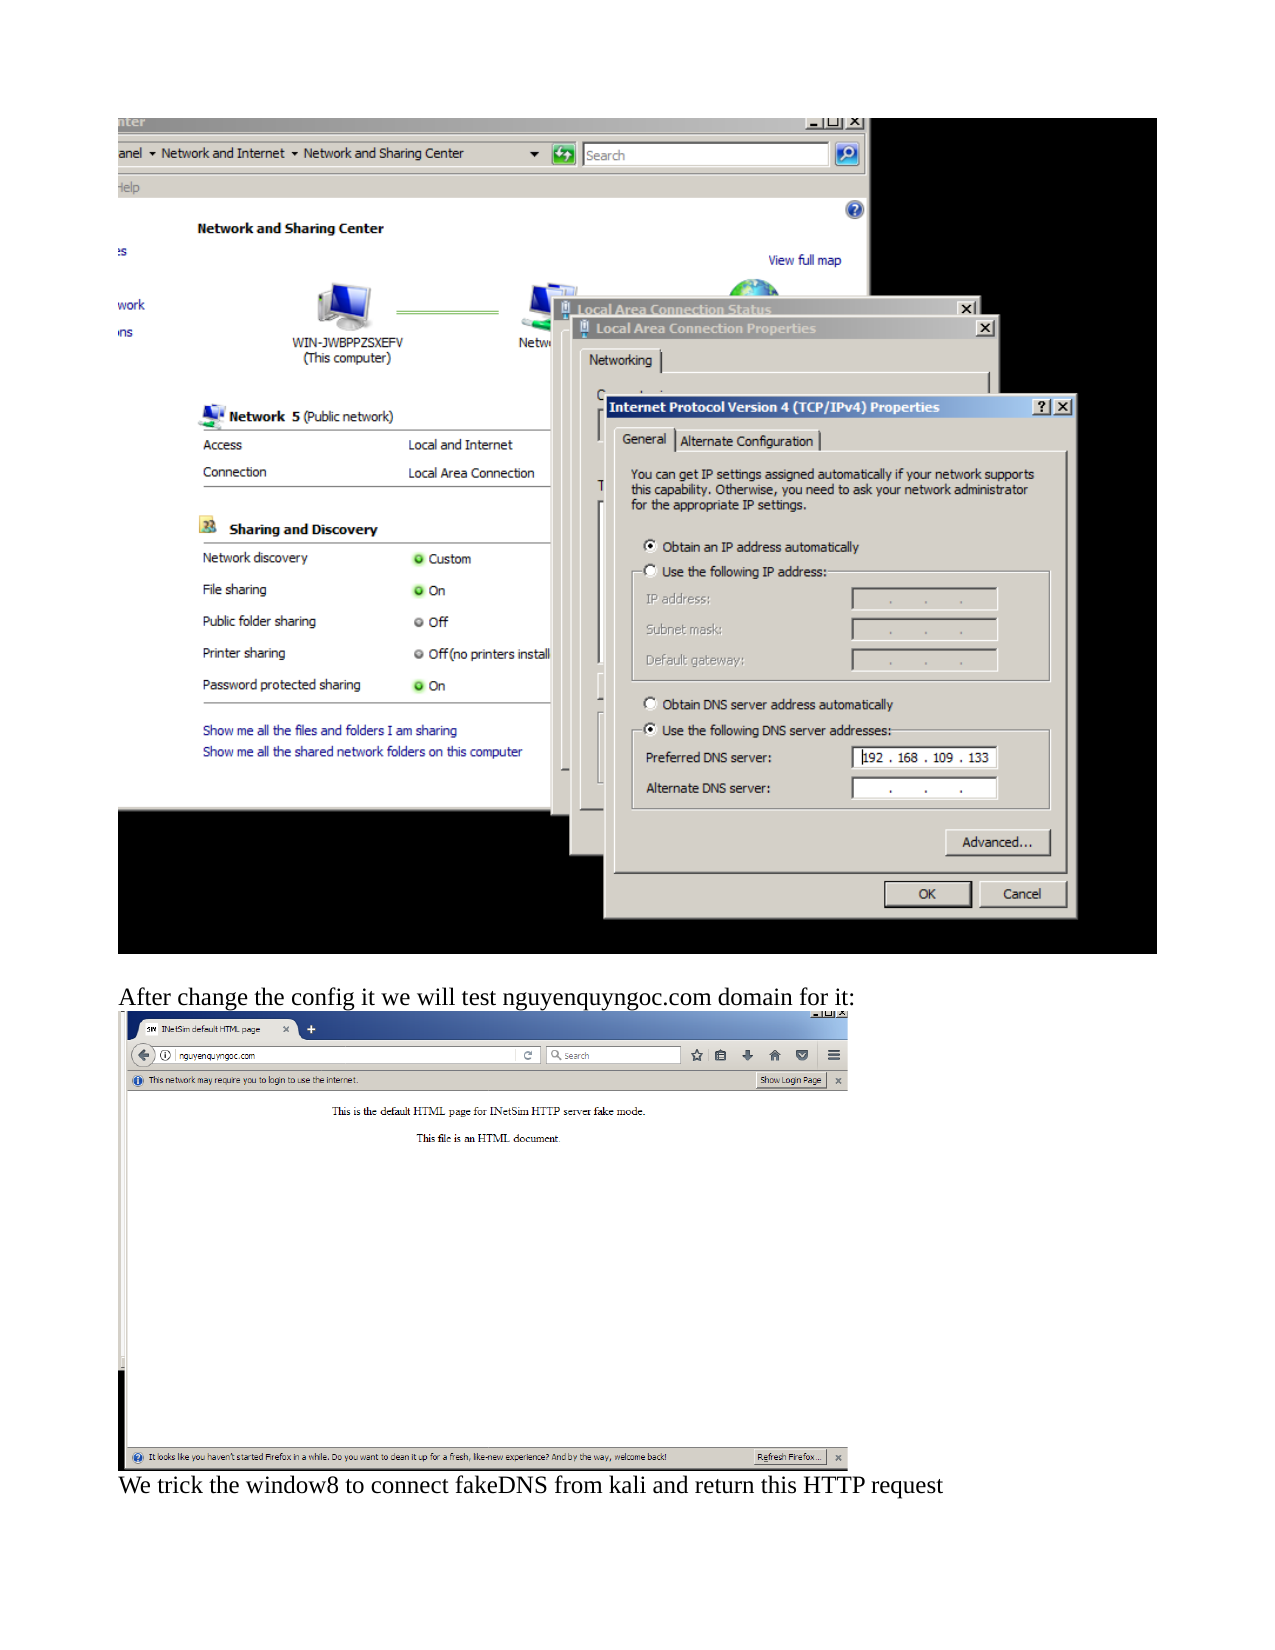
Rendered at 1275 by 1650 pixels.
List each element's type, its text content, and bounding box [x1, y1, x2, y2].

picture [118, 118, 1157, 954]
picture [118, 1011, 848, 1471]
text After change the config it we will test nguyenquyngoc.com domain for it: [118, 982, 1157, 1011]
text We trick the window8 to connect fakeDNS from kali and return this HTTP request [118, 1471, 1157, 1499]
